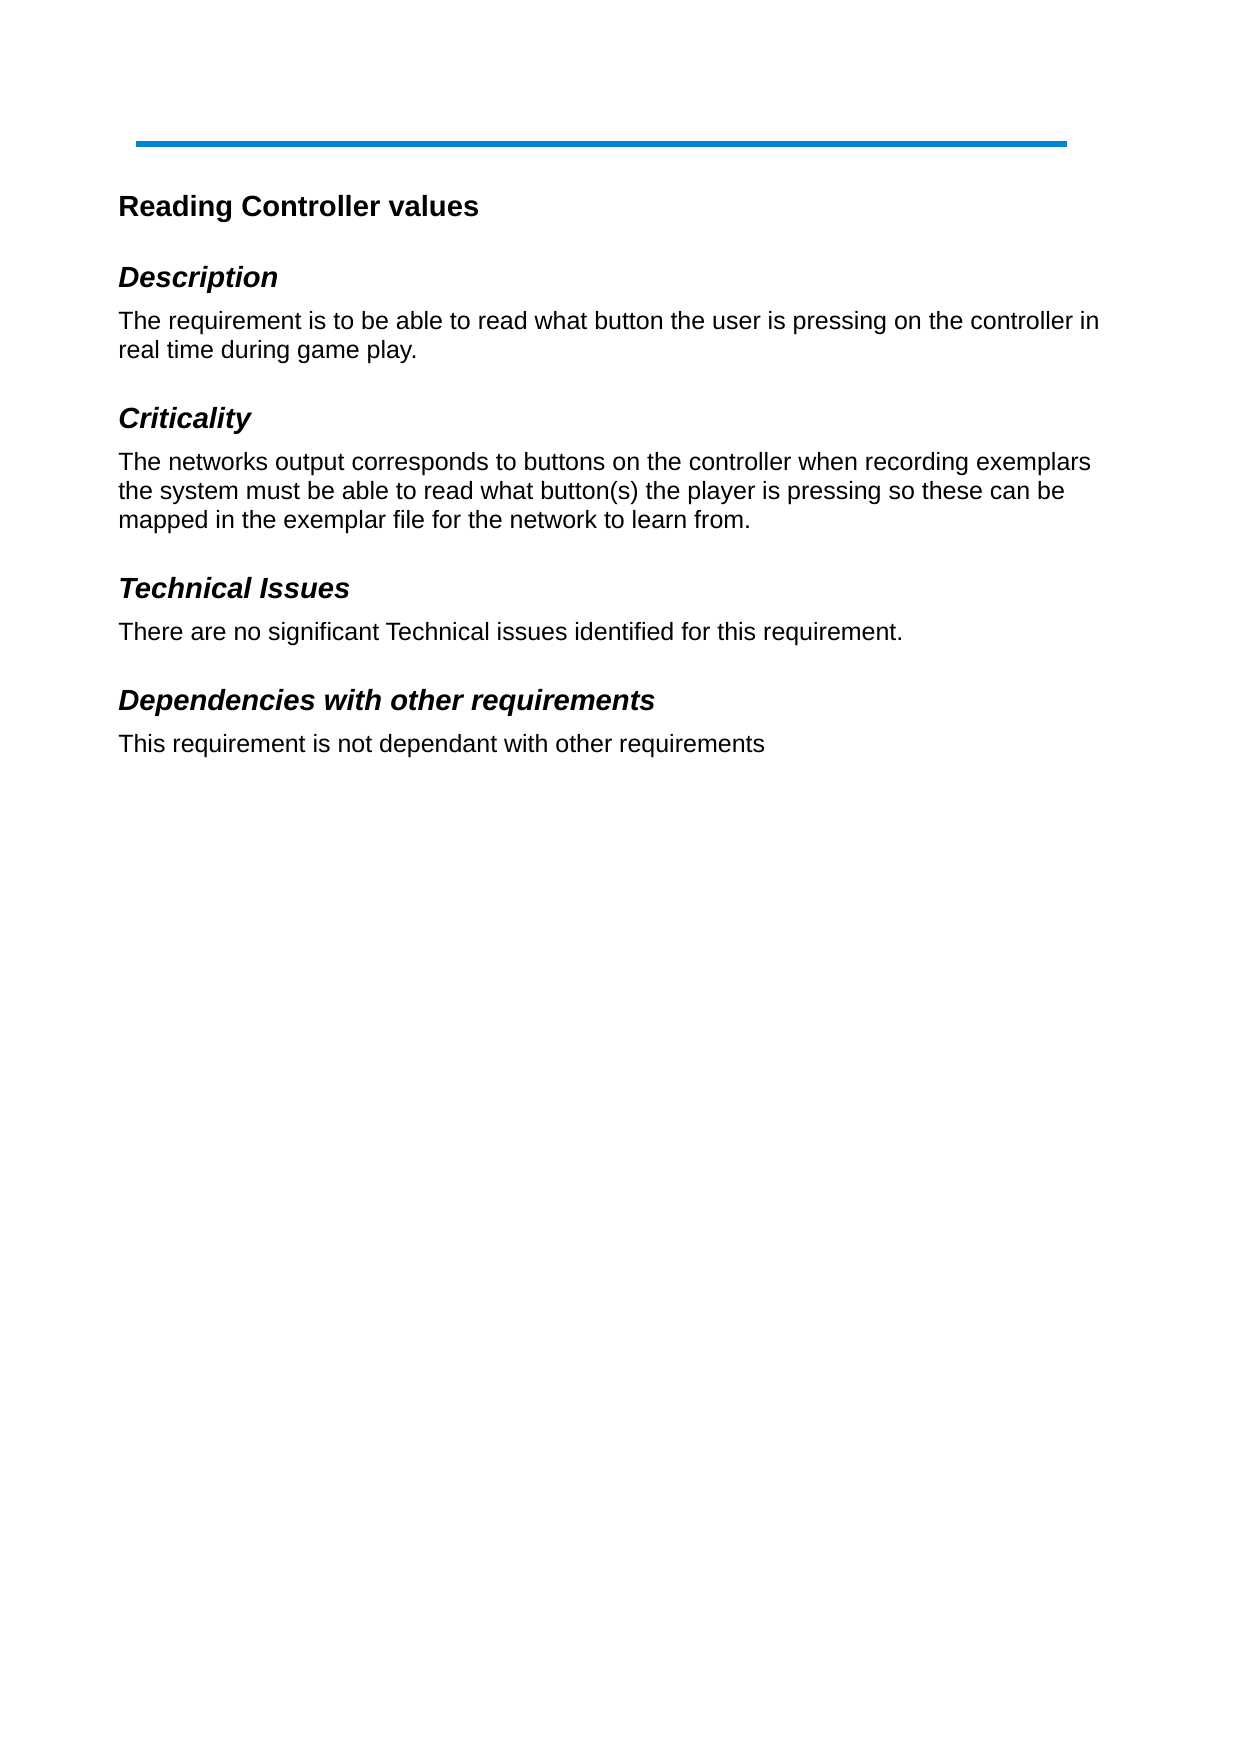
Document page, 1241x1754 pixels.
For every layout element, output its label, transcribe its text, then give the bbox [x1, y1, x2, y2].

subtitle Description [118, 260, 1122, 294]
text The networks output corresponds to buttons on the controller when recording exemplars the system must be able to read what button(s) the player is pressing so these can be mapped in the exemplar file for the network to learn from. [118, 447, 1122, 533]
subtitle Reading Controller values [118, 189, 1122, 223]
text The requirement is to be able to read what button the user is pressing on the controller in real time during game play. [118, 306, 1122, 364]
text This requirement is not dependant with other requirements [118, 729, 1122, 758]
subtitle Technical Issues [118, 571, 1122, 604]
subtitle Dependencies with other requirements [118, 683, 1122, 717]
subtitle Criticality [118, 401, 1122, 435]
text There are no significant Technical issues identified for this requirement. [118, 617, 1122, 646]
